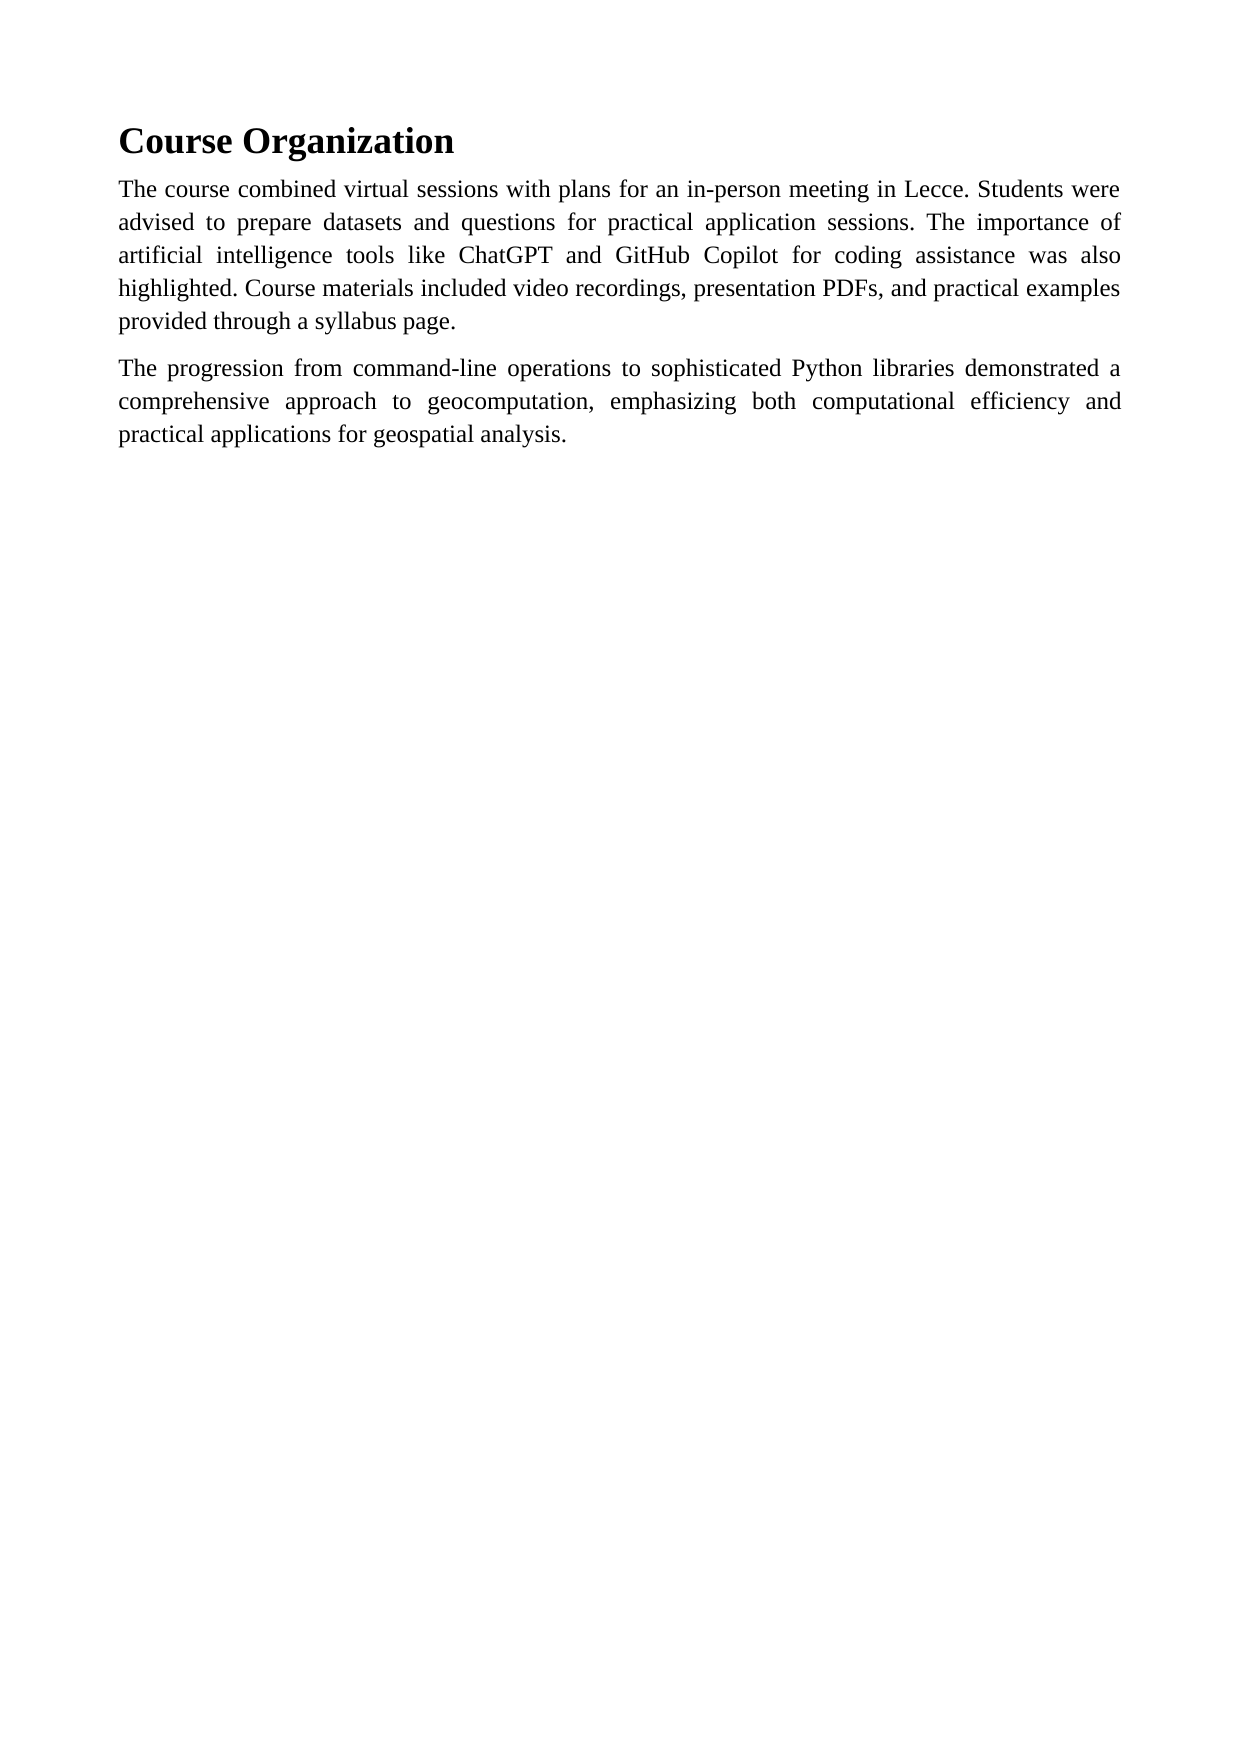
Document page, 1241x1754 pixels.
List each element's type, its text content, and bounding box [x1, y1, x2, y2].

text The progression from command-line operations to sophisticated Python libraries demonstrated a comprehensive approach to geocomputation, emphasizing both computational efficiency and practical applications for geospatial analysis. [118, 353, 1122, 448]
text The course combined virtual sessions with plans for an in-person meeting in Lecce. Students were advised to prepare datasets and questions for practical application sessions. The importance of artificial intelligence tools like ChatGPT and GitHub Copilot for coding assistance was also highlighted. Course materials included video recordings, presentation PDFs, and practical examples provided through a syllabus page. [118, 174, 1122, 334]
subtitle Course Organization [118, 118, 1122, 161]
